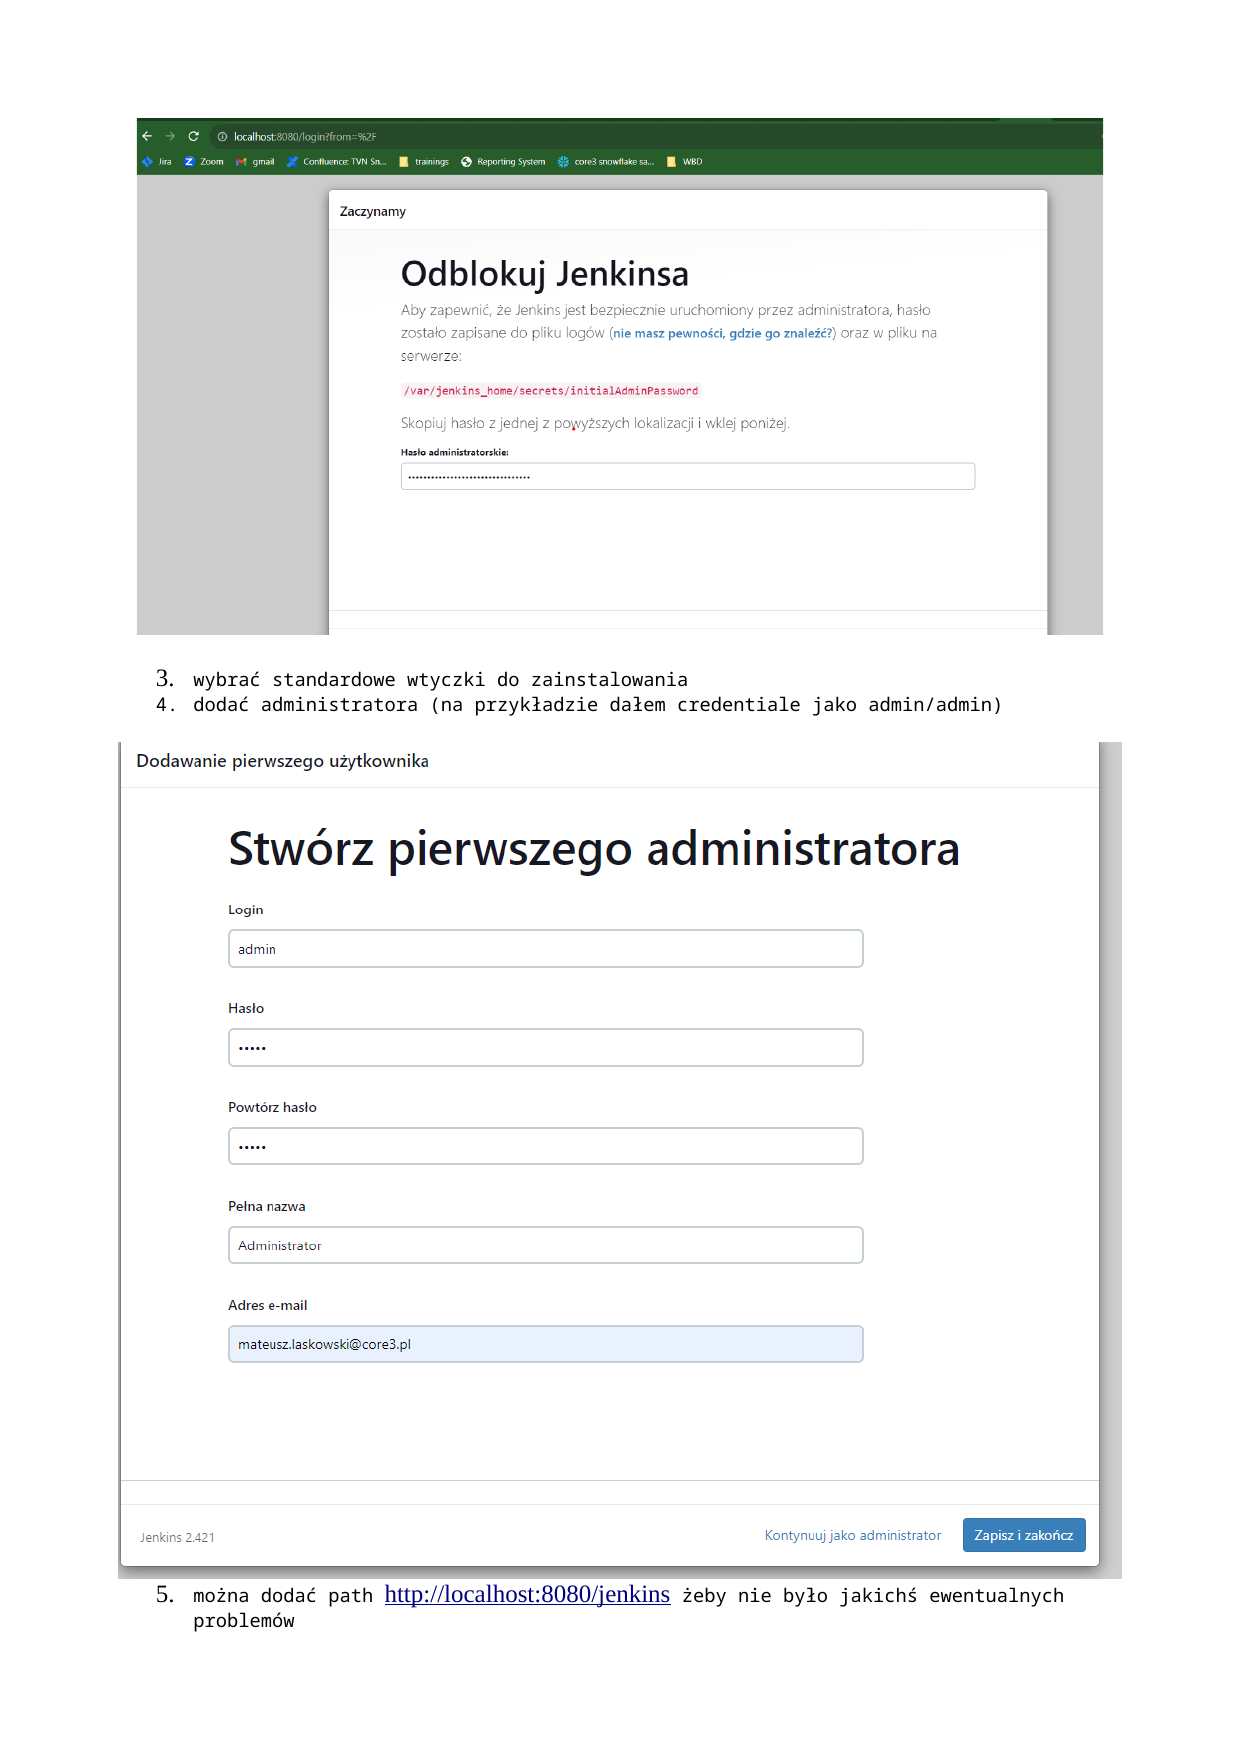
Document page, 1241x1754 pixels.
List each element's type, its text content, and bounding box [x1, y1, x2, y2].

picture [136, 118, 1104, 635]
picture [118, 742, 1122, 1579]
list można dodać path http://localhost:8080/jenkins żeby nie było jakichś ewentualnych problemów [156, 1579, 1122, 1633]
list dodać administratora (na przykładzie dałem credentiale jako admin/admin) [156, 692, 1122, 742]
list wybrać standardowe wtyczki do zainstalowania [156, 663, 1122, 692]
